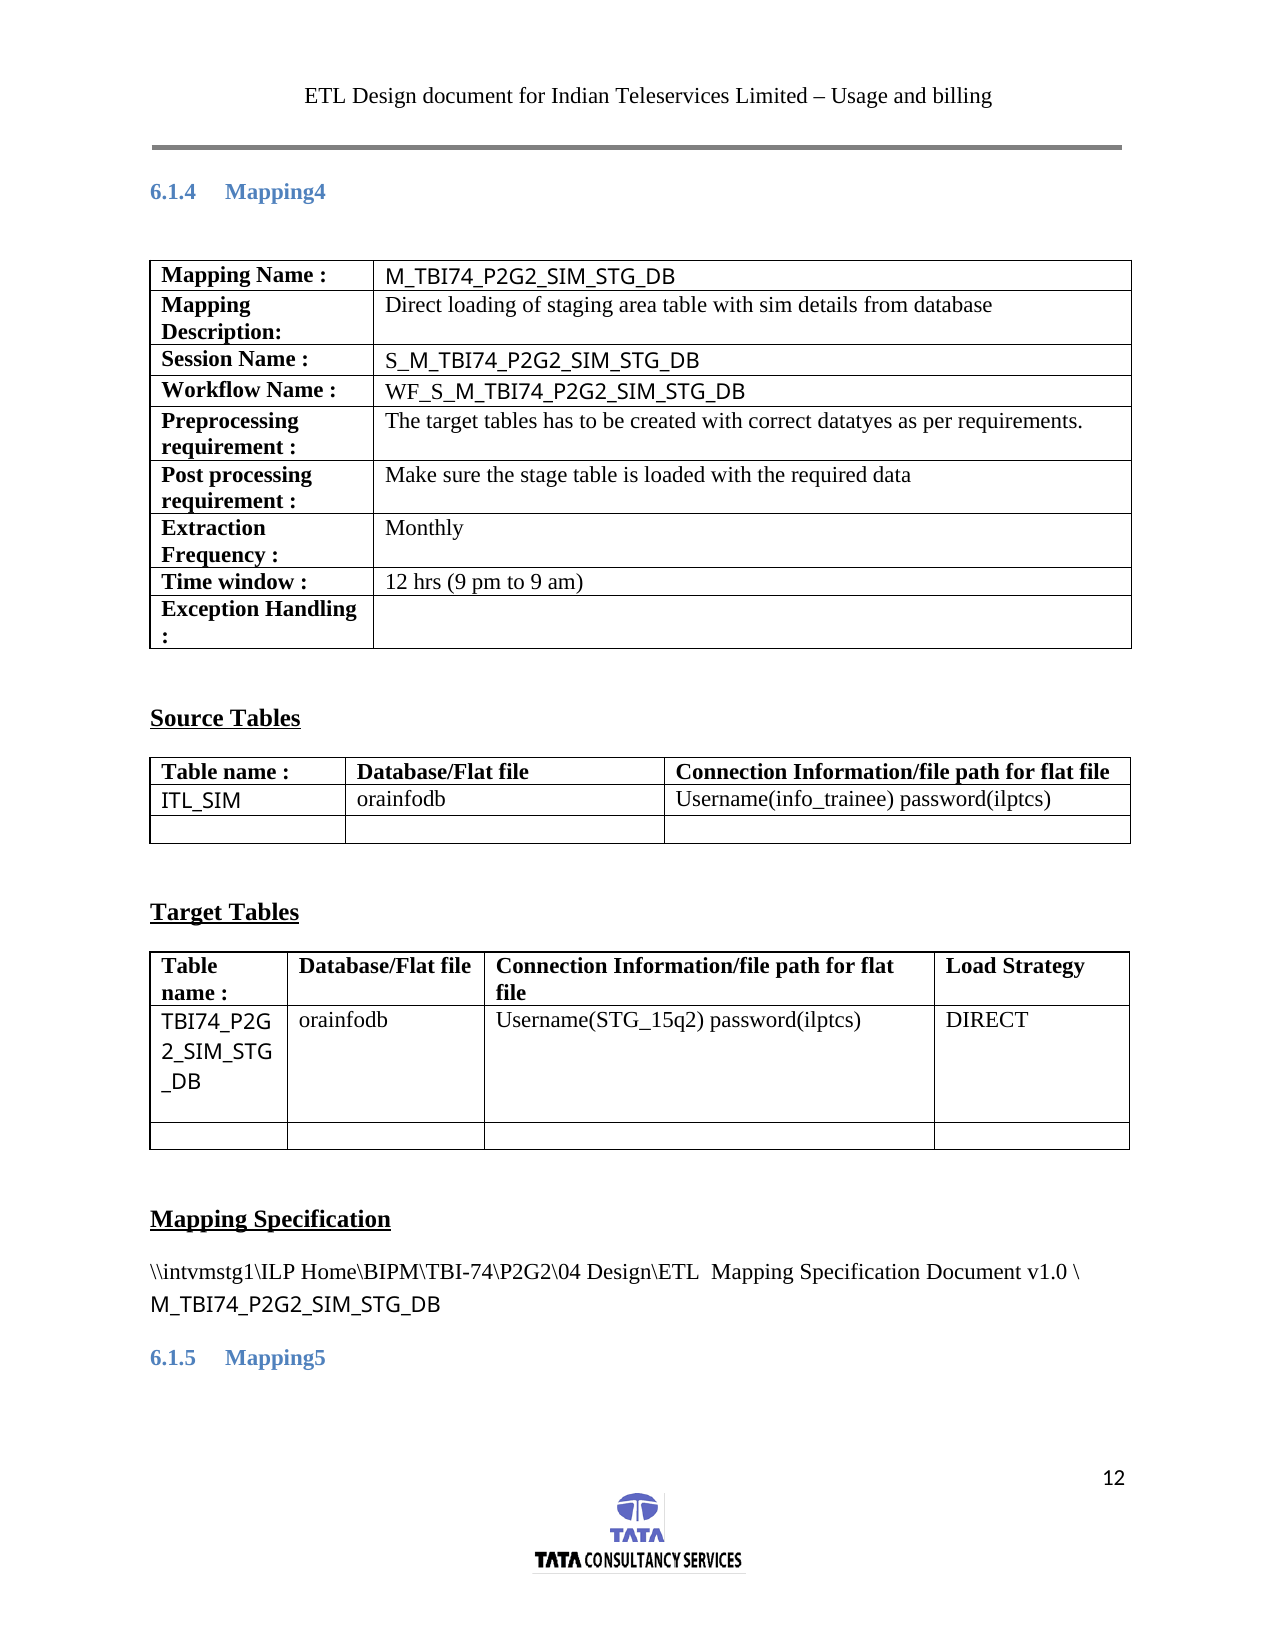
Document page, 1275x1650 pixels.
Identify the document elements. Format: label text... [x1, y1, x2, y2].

table_cell Monthly [374, 514, 1131, 567]
table_cell [374, 596, 1131, 648]
text Mapping Specification [150, 1204, 1125, 1233]
table_cell [935, 1123, 1129, 1149]
table_cell Extraction Frequency : [151, 514, 373, 567]
picture [532, 1544, 748, 1574]
table_cell [151, 816, 345, 843]
table_cell Workflow Name : [151, 376, 373, 406]
text Source Tables [150, 703, 1125, 732]
table_header Mapping Name : [151, 261, 373, 290]
text \\intvmstg1\ILP Home\BIPM\TBI-74\P2G2\04 Design\ETL Mapping Specification Document v1.0 \M_TBI74_P2G2_SIM_STG_DB [150, 1258, 1125, 1318]
picture [610, 1492, 665, 1542]
table_cell orainfodb [346, 785, 664, 815]
table_cell S_M_TBI74_P2G2_SIM_STG_DB [374, 345, 1131, 375]
table_cell Time window : [151, 568, 373, 594]
table_header Connection Information/file path for flat file [665, 758, 1130, 784]
table_header Database/Flat file [346, 758, 664, 784]
table_cell Exception Handling : [151, 596, 373, 648]
table_cell Preprocessing requirement : [151, 407, 373, 459]
table_cell orainfodb [288, 1006, 484, 1122]
table_cell Session Name : [151, 345, 373, 375]
table_cell Direct loading of staging area table with sim details from database [374, 291, 1131, 344]
subtitle Mapping4 [150, 178, 1125, 205]
table_header Table name : [151, 953, 287, 1005]
table_header Database/Flat file [288, 953, 484, 1005]
table_cell Make sure the stage table is loaded with the required data [374, 461, 1131, 513]
table_cell TBI74_P2G2_SIM_STG_DB [151, 1006, 287, 1122]
table_cell The target tables has to be created with correct datatyes as per requirements. [374, 407, 1131, 459]
table_cell [288, 1123, 484, 1149]
table_cell Username(STG_15q2) password(ilptcs) [485, 1006, 934, 1122]
table_header Connection Information/file path for flat file [485, 953, 934, 1005]
table_cell [346, 816, 664, 843]
table_cell 12 hrs (9 pm to 9 am) [374, 568, 1131, 594]
table_header Load Strategy [935, 953, 1129, 1005]
table_cell WF_S_M_TBI74_P2G2_SIM_STG_DB [374, 376, 1131, 406]
table_cell [665, 816, 1130, 843]
table_header M_TBI74_P2G2_SIM_STG_DB [374, 261, 1131, 290]
table_cell [151, 1123, 287, 1149]
table_cell Username(info_trainee) password(ilptcs) [665, 785, 1130, 815]
table_cell Mapping Description: [151, 291, 373, 344]
table_cell ITL_SIM [151, 785, 345, 815]
table_cell Post processing requirement : [151, 461, 373, 513]
subtitle Mapping5 [150, 1344, 1125, 1370]
table_header Table name : [151, 758, 345, 784]
table_cell DIRECT [935, 1006, 1129, 1122]
table_cell [485, 1123, 934, 1149]
text Target Tables [150, 897, 1125, 926]
